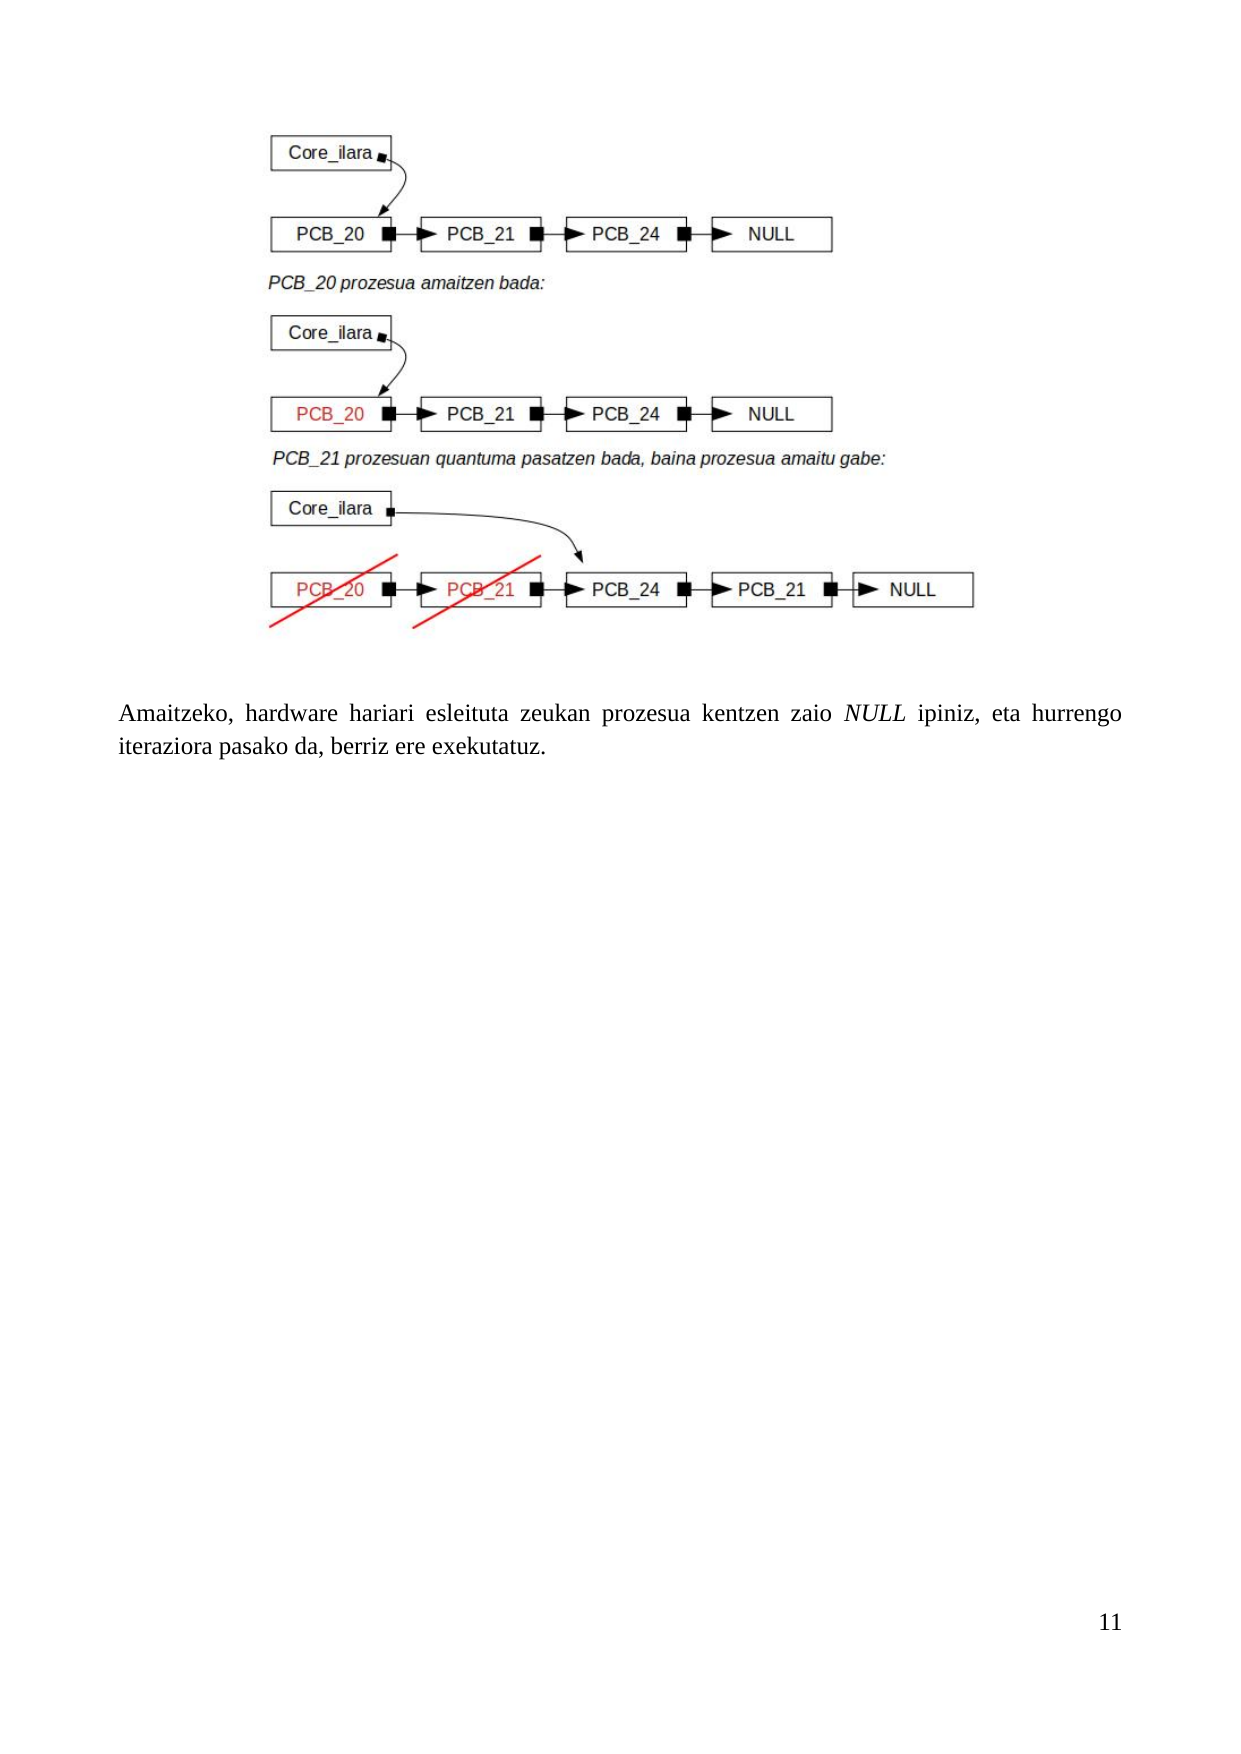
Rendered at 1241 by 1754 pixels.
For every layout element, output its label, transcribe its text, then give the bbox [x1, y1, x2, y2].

picture [255, 420, 985, 647]
text Amaitzeko, hardware hariari esleituta zeukan prozesua kentzen zaio NULL ipiniz, eta hurrengo iteraziora pasako da, berriz ere exekutatuz. [118, 698, 1122, 760]
